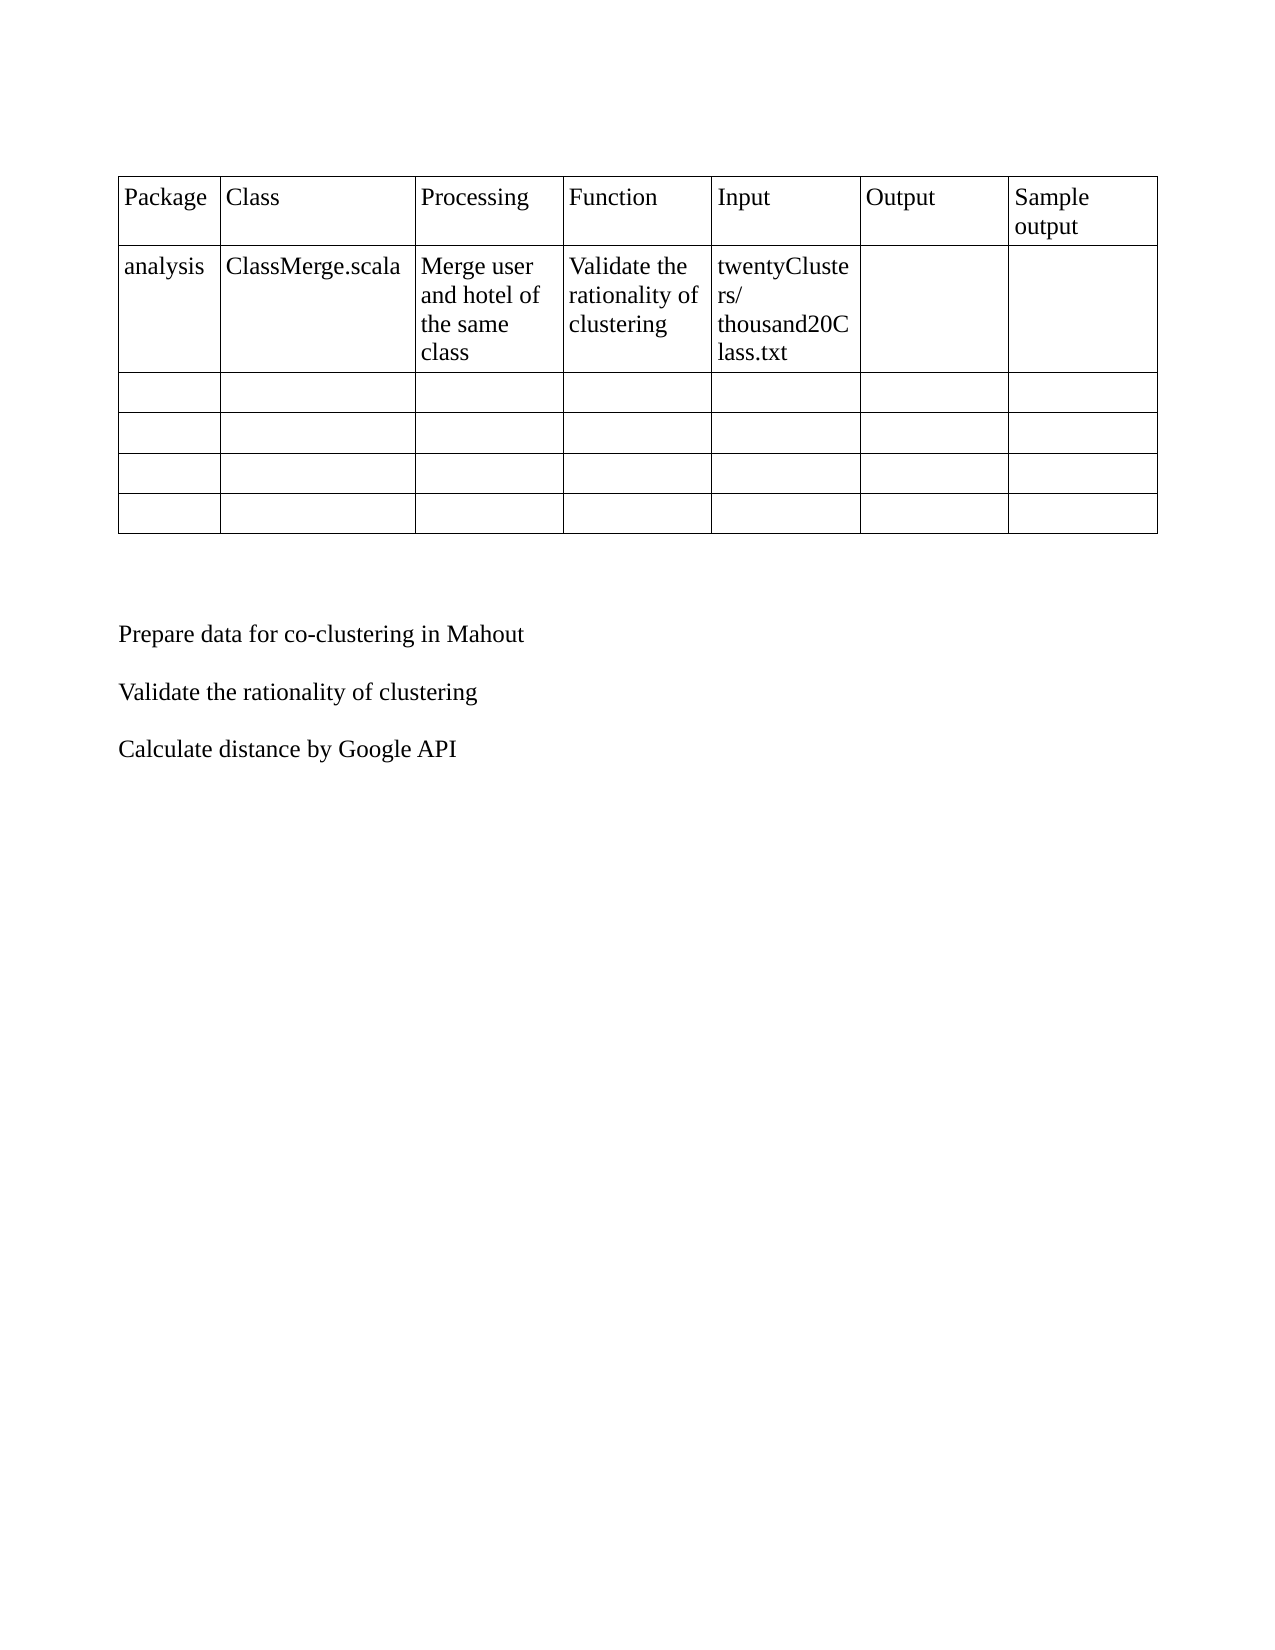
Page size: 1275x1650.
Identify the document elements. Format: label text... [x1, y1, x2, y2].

table_cell [712, 494, 860, 533]
table_cell [416, 494, 563, 533]
table_header Class [221, 177, 415, 245]
table_header Processing [416, 177, 563, 245]
table_cell [861, 373, 1008, 412]
table_cell [564, 373, 711, 412]
table_cell [861, 494, 1008, 533]
table_cell [416, 413, 563, 453]
table_cell [564, 454, 711, 493]
table_cell [1009, 494, 1157, 533]
table_cell [1009, 454, 1157, 493]
table_cell analysis [119, 246, 220, 372]
table_cell [712, 373, 860, 412]
table_cell [221, 454, 415, 493]
table_cell twentyClusters/thousand20Class.txt [712, 246, 860, 372]
table_cell [221, 373, 415, 412]
table_header Package [119, 177, 220, 245]
text Calculate distance by Google API [118, 734, 1157, 763]
table_cell Merge user and hotel of the same class [416, 246, 563, 372]
table_cell [1009, 413, 1157, 453]
table_header Function [564, 177, 711, 245]
table_cell [119, 413, 220, 453]
table_cell ClassMerge.scala [221, 246, 415, 372]
table_cell [861, 454, 1008, 493]
table_cell Validate the rationality of clustering [564, 246, 711, 372]
table_cell [861, 413, 1008, 453]
table_cell [861, 246, 1008, 372]
table_cell [1009, 373, 1157, 412]
table_header Sample output [1009, 177, 1157, 245]
table_cell [119, 373, 220, 412]
table_cell [564, 413, 711, 453]
table_cell [564, 494, 711, 533]
table_cell [221, 413, 415, 453]
table_cell [221, 494, 415, 533]
table_cell [119, 454, 220, 493]
table_cell [712, 413, 860, 453]
text Validate the rationality of clustering [118, 677, 1157, 706]
table_cell [416, 373, 563, 412]
table_header Output [861, 177, 1008, 245]
table_cell [712, 454, 860, 493]
table_header Input [712, 177, 860, 245]
table_cell [416, 454, 563, 493]
text Prepare data for co-clustering in Mahout [118, 619, 1157, 648]
table_cell [1009, 246, 1157, 372]
table_cell [119, 494, 220, 533]
